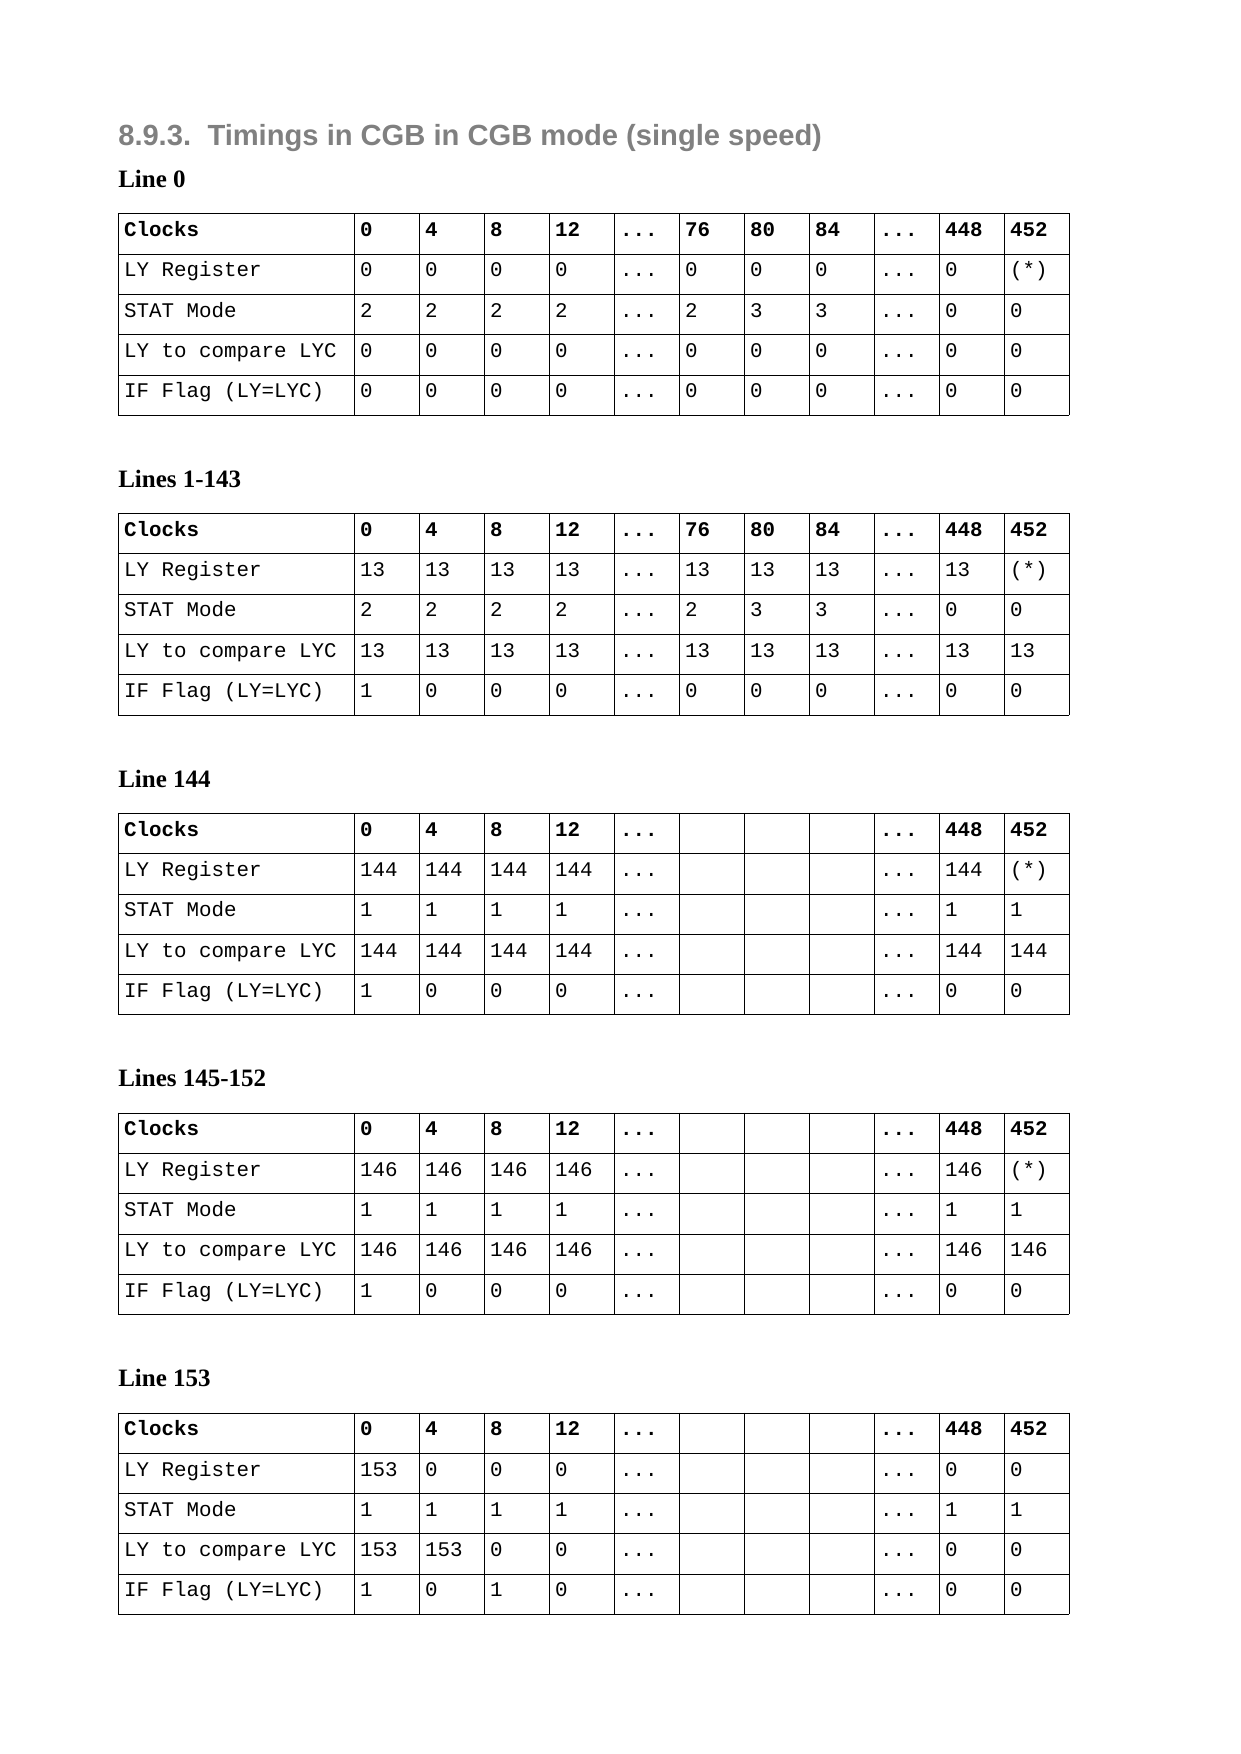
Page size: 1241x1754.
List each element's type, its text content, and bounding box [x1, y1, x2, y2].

table_cell [745, 1494, 809, 1533]
table_cell LY Register [119, 1454, 354, 1493]
table_cell ... [615, 1194, 679, 1233]
table_cell IF Flag (LY=LYC) [119, 975, 354, 1014]
table_header ... [615, 1414, 679, 1453]
table_cell ... [875, 554, 939, 594]
table_header Clocks [119, 514, 354, 553]
table_cell 0 [550, 975, 614, 1014]
text Line 153 [118, 1363, 1122, 1392]
table_cell [680, 895, 744, 934]
table_cell 144 [485, 935, 549, 974]
table_cell ... [875, 335, 939, 374]
table_cell 0 [940, 255, 1004, 294]
table_cell 0 [485, 1454, 549, 1493]
table_cell 2 [485, 295, 549, 334]
table_cell 0 [1005, 335, 1069, 374]
table_cell 146 [550, 1154, 614, 1193]
table_cell 144 [355, 935, 419, 974]
table_cell 0 [1005, 675, 1069, 714]
table_header 76 [680, 514, 744, 553]
table_cell [810, 1494, 874, 1533]
table_cell IF Flag (LY=LYC) [119, 376, 354, 415]
table_cell 0 [550, 1575, 614, 1614]
table_header 8 [485, 514, 549, 553]
table_header 448 [940, 514, 1004, 553]
table_cell STAT Mode [119, 295, 354, 334]
table_header 0 [355, 814, 419, 853]
table_cell 13 [420, 554, 484, 594]
table_cell ... [875, 635, 939, 674]
table_header ... [875, 1114, 939, 1153]
table_cell 0 [485, 975, 549, 1014]
table_cell ... [615, 376, 679, 415]
table_cell 0 [485, 255, 549, 294]
table_cell 0 [485, 1534, 549, 1574]
table_cell 3 [810, 595, 874, 634]
table_cell [810, 854, 874, 893]
table_cell 13 [355, 635, 419, 674]
table_cell ... [615, 554, 679, 594]
table_cell 0 [810, 675, 874, 714]
table_cell 1 [355, 675, 419, 714]
table_cell 146 [485, 1154, 549, 1193]
table_cell 3 [810, 295, 874, 334]
table_header 8 [485, 1114, 549, 1153]
table_cell ... [875, 975, 939, 1014]
table_cell ... [875, 595, 939, 634]
table_cell 1 [940, 1194, 1004, 1233]
table_cell 1 [355, 895, 419, 934]
table_cell ... [615, 335, 679, 374]
table_cell 0 [485, 1275, 549, 1314]
table_cell 1 [940, 1494, 1004, 1533]
table_cell 2 [355, 595, 419, 634]
table_header 80 [745, 214, 809, 253]
table_cell 1 [1005, 1194, 1069, 1233]
table_cell 2 [355, 295, 419, 334]
table_cell ... [615, 595, 679, 634]
table_cell 0 [550, 376, 614, 415]
table_cell IF Flag (LY=LYC) [119, 1275, 354, 1314]
table_cell 0 [745, 335, 809, 374]
table_cell LY Register [119, 554, 354, 594]
table_cell 0 [420, 335, 484, 374]
table_header 452 [1005, 214, 1069, 253]
table_cell LY to compare LYC [119, 935, 354, 974]
table_cell ... [875, 1575, 939, 1614]
table_cell 0 [745, 255, 809, 294]
table_cell LY Register [119, 1154, 354, 1193]
table_cell 13 [745, 635, 809, 674]
table_cell [680, 935, 744, 974]
table_cell 2 [485, 595, 549, 634]
table_cell 0 [355, 376, 419, 415]
table_cell STAT Mode [119, 1194, 354, 1233]
table_header 4 [420, 214, 484, 253]
text Line 144 [118, 764, 1122, 792]
table_cell 146 [420, 1154, 484, 1193]
table_cell [745, 1534, 809, 1574]
table_header 452 [1005, 514, 1069, 553]
table_cell ... [615, 675, 679, 714]
table_header 0 [355, 1414, 419, 1453]
table_cell 144 [355, 854, 419, 893]
table_cell [810, 975, 874, 1014]
table_cell [745, 1154, 809, 1193]
table_cell 13 [680, 554, 744, 594]
table_header 8 [485, 214, 549, 253]
table_cell 13 [940, 635, 1004, 674]
table_cell 0 [1005, 376, 1069, 415]
table_cell 146 [940, 1235, 1004, 1274]
table_cell 0 [680, 376, 744, 415]
table_header 4 [420, 514, 484, 553]
table_header 0 [355, 1114, 419, 1153]
table_cell ... [615, 1534, 679, 1574]
table_header 80 [745, 514, 809, 553]
table_cell 0 [420, 1275, 484, 1314]
table_header 12 [550, 1414, 614, 1453]
table_cell IF Flag (LY=LYC) [119, 1575, 354, 1614]
table_cell 144 [1005, 935, 1069, 974]
table_cell 153 [355, 1534, 419, 1574]
table_header 8 [485, 1414, 549, 1453]
table_header Clocks [119, 1114, 354, 1153]
table_cell 1 [550, 1194, 614, 1233]
table_cell ... [615, 975, 679, 1014]
table_cell [745, 854, 809, 893]
table_cell ... [875, 1235, 939, 1274]
table_header Clocks [119, 1414, 354, 1453]
table_cell 13 [680, 635, 744, 674]
table_cell ... [875, 1194, 939, 1233]
table_cell 146 [1005, 1235, 1069, 1274]
table_cell 1 [485, 1494, 549, 1533]
table_cell [745, 975, 809, 1014]
table_cell 13 [810, 635, 874, 674]
table_header ... [875, 814, 939, 853]
table_cell LY to compare LYC [119, 635, 354, 674]
table_cell ... [875, 1534, 939, 1574]
table_cell 0 [1005, 1454, 1069, 1493]
table_cell 13 [485, 554, 549, 594]
table_cell 0 [745, 376, 809, 415]
table_header 76 [680, 214, 744, 253]
table_cell 13 [550, 554, 614, 594]
table_header 12 [550, 1114, 614, 1153]
table_header ... [615, 814, 679, 853]
table_header 452 [1005, 1114, 1069, 1153]
table_cell 0 [550, 1275, 614, 1314]
text Lines 1-143 [118, 464, 1122, 493]
table_cell 0 [355, 335, 419, 374]
table_cell [680, 1194, 744, 1233]
table_cell 1 [550, 1494, 614, 1533]
table_header 84 [810, 514, 874, 553]
table_cell 0 [810, 335, 874, 374]
table_cell ... [615, 255, 679, 294]
table_cell STAT Mode [119, 1494, 354, 1533]
table_cell [810, 1194, 874, 1233]
table_header 0 [355, 214, 419, 253]
table_header 4 [420, 814, 484, 853]
table_cell 0 [745, 675, 809, 714]
table_cell 1 [355, 1275, 419, 1314]
table_cell LY to compare LYC [119, 335, 354, 374]
table_cell 0 [680, 335, 744, 374]
table_header [680, 1414, 744, 1453]
table_cell [745, 935, 809, 974]
text Lines 145-152 [118, 1063, 1122, 1092]
table_cell 0 [1005, 1534, 1069, 1574]
table_header 4 [420, 1114, 484, 1153]
table_cell [680, 854, 744, 893]
table_cell ... [875, 255, 939, 294]
table_cell 0 [940, 1275, 1004, 1314]
table_cell 0 [550, 335, 614, 374]
table_cell [745, 1235, 809, 1274]
table_cell 0 [550, 1534, 614, 1574]
table_cell 13 [940, 554, 1004, 594]
table_cell 13 [1005, 635, 1069, 674]
table_cell 146 [355, 1235, 419, 1274]
table_cell 1 [485, 1194, 549, 1233]
table_cell 0 [355, 255, 419, 294]
table_cell (*) [1005, 255, 1069, 294]
table_cell 146 [940, 1154, 1004, 1193]
table_cell 144 [940, 935, 1004, 974]
table_cell 144 [940, 854, 1004, 893]
table_cell [745, 1194, 809, 1233]
table_cell 0 [1005, 1275, 1069, 1314]
table_cell [680, 1494, 744, 1533]
table_cell 153 [420, 1534, 484, 1574]
table_cell 146 [355, 1154, 419, 1193]
table_cell 1 [355, 975, 419, 1014]
table_cell 2 [550, 595, 614, 634]
table_cell 144 [420, 854, 484, 893]
table_cell 0 [550, 1454, 614, 1493]
table_cell [810, 1154, 874, 1193]
table_cell ... [875, 895, 939, 934]
table_cell [810, 935, 874, 974]
table_cell ... [615, 1154, 679, 1193]
table_cell 1 [550, 895, 614, 934]
table_cell ... [875, 1494, 939, 1533]
table_header Clocks [119, 214, 354, 253]
table_header ... [875, 514, 939, 553]
table_cell 3 [745, 295, 809, 334]
table_cell [745, 1275, 809, 1314]
table_cell ... [615, 895, 679, 934]
table_cell ... [615, 1494, 679, 1533]
table_header 448 [940, 814, 1004, 853]
table_cell [810, 1534, 874, 1574]
table_cell 0 [1005, 975, 1069, 1014]
table_header ... [615, 1114, 679, 1153]
table_cell 2 [680, 595, 744, 634]
table_cell 0 [940, 975, 1004, 1014]
table_cell [680, 1154, 744, 1193]
table_cell 0 [810, 376, 874, 415]
table_cell 3 [745, 595, 809, 634]
table_cell 144 [485, 854, 549, 893]
table_cell ... [875, 1154, 939, 1193]
table_cell 1 [1005, 1494, 1069, 1533]
table_cell ... [615, 854, 679, 893]
table_cell [745, 1575, 809, 1614]
table_cell 1 [355, 1494, 419, 1533]
table_cell STAT Mode [119, 595, 354, 634]
table_cell [810, 1454, 874, 1493]
table_cell LY to compare LYC [119, 1235, 354, 1274]
table_cell 1 [485, 1575, 549, 1614]
table_cell 144 [550, 854, 614, 893]
table_cell 2 [420, 295, 484, 334]
table_cell [680, 975, 744, 1014]
table_header [680, 1114, 744, 1153]
table_cell ... [875, 376, 939, 415]
table_cell 0 [550, 255, 614, 294]
table_header [680, 814, 744, 853]
table_cell 146 [485, 1235, 549, 1274]
table_cell 13 [745, 554, 809, 594]
table_cell 0 [485, 376, 549, 415]
table_header Clocks [119, 814, 354, 853]
table_cell ... [615, 935, 679, 974]
table_header [745, 1114, 809, 1153]
table_cell 1 [420, 895, 484, 934]
table_cell [680, 1454, 744, 1493]
table_cell 2 [680, 295, 744, 334]
table_cell 0 [420, 376, 484, 415]
table_cell 0 [1005, 595, 1069, 634]
table_cell ... [875, 1454, 939, 1493]
table_cell 13 [355, 554, 419, 594]
table_cell 144 [420, 935, 484, 974]
table_cell 1 [485, 895, 549, 934]
table_header 448 [940, 1114, 1004, 1153]
table_cell 0 [420, 975, 484, 1014]
table_cell [745, 895, 809, 934]
table_header 0 [355, 514, 419, 553]
table_cell ... [875, 675, 939, 714]
table_header [745, 814, 809, 853]
table_cell 0 [940, 1575, 1004, 1614]
table_header 12 [550, 214, 614, 253]
table_header 8 [485, 814, 549, 853]
table_cell 13 [420, 635, 484, 674]
table_cell (*) [1005, 854, 1069, 893]
table_header [810, 1414, 874, 1453]
table_cell 0 [420, 1454, 484, 1493]
table_cell 0 [420, 255, 484, 294]
table_cell [810, 1235, 874, 1274]
table_header [810, 1114, 874, 1153]
table_cell 0 [550, 675, 614, 714]
table_cell STAT Mode [119, 895, 354, 934]
table_cell IF Flag (LY=LYC) [119, 675, 354, 714]
table_cell [680, 1534, 744, 1574]
subtitle Timings in CGB in CGB mode (single speed) [118, 118, 1122, 152]
table_cell 1 [355, 1194, 419, 1233]
table_cell ... [875, 854, 939, 893]
table_header ... [875, 214, 939, 253]
table_cell 13 [810, 554, 874, 594]
table_cell 0 [940, 335, 1004, 374]
table_cell [680, 1575, 744, 1614]
table_cell 1 [940, 895, 1004, 934]
table_cell 0 [940, 295, 1004, 334]
table_cell 0 [940, 675, 1004, 714]
table_cell [810, 895, 874, 934]
table_cell 1 [1005, 895, 1069, 934]
table_cell ... [615, 635, 679, 674]
table_cell ... [615, 1235, 679, 1274]
table_cell 1 [355, 1575, 419, 1614]
table_cell 0 [420, 1575, 484, 1614]
table_cell 0 [810, 255, 874, 294]
table_cell 0 [680, 675, 744, 714]
table_cell 153 [355, 1454, 419, 1493]
text Line 0 [118, 164, 1122, 193]
table_cell [680, 1235, 744, 1274]
table_cell ... [875, 1275, 939, 1314]
table_cell ... [615, 1575, 679, 1614]
table_cell LY Register [119, 854, 354, 893]
table_cell ... [875, 935, 939, 974]
table_cell 0 [485, 675, 549, 714]
table_cell (*) [1005, 554, 1069, 594]
table_cell 0 [940, 376, 1004, 415]
table_cell LY Register [119, 255, 354, 294]
table_cell 0 [420, 675, 484, 714]
table_cell LY to compare LYC [119, 1534, 354, 1574]
table_cell [810, 1275, 874, 1314]
table_cell 0 [680, 255, 744, 294]
table_cell 0 [940, 1454, 1004, 1493]
table_header 84 [810, 214, 874, 253]
table_header 12 [550, 514, 614, 553]
table_cell ... [615, 1275, 679, 1314]
table_cell 0 [1005, 295, 1069, 334]
table_cell 0 [940, 595, 1004, 634]
table_cell 146 [550, 1235, 614, 1274]
table_cell 144 [550, 935, 614, 974]
table_cell 1 [420, 1194, 484, 1233]
table_header ... [615, 514, 679, 553]
table_cell ... [875, 295, 939, 334]
table_cell ... [615, 1454, 679, 1493]
table_cell 0 [940, 1534, 1004, 1574]
table_cell [680, 1275, 744, 1314]
table_cell 2 [550, 295, 614, 334]
table_header [810, 814, 874, 853]
table_header 448 [940, 214, 1004, 253]
table_cell 1 [420, 1494, 484, 1533]
table_cell [745, 1454, 809, 1493]
table_header ... [615, 214, 679, 253]
table_header ... [875, 1414, 939, 1453]
table_cell ... [615, 295, 679, 334]
table_header [745, 1414, 809, 1453]
table_cell 13 [550, 635, 614, 674]
table_cell 2 [420, 595, 484, 634]
table_header 12 [550, 814, 614, 853]
table_header 452 [1005, 1414, 1069, 1453]
table_cell 0 [1005, 1575, 1069, 1614]
table_cell (*) [1005, 1154, 1069, 1193]
table_cell 13 [485, 635, 549, 674]
table_header 452 [1005, 814, 1069, 853]
table_cell 0 [485, 335, 549, 374]
table_cell [810, 1575, 874, 1614]
table_header 448 [940, 1414, 1004, 1453]
table_header 4 [420, 1414, 484, 1453]
table_cell 146 [420, 1235, 484, 1274]
